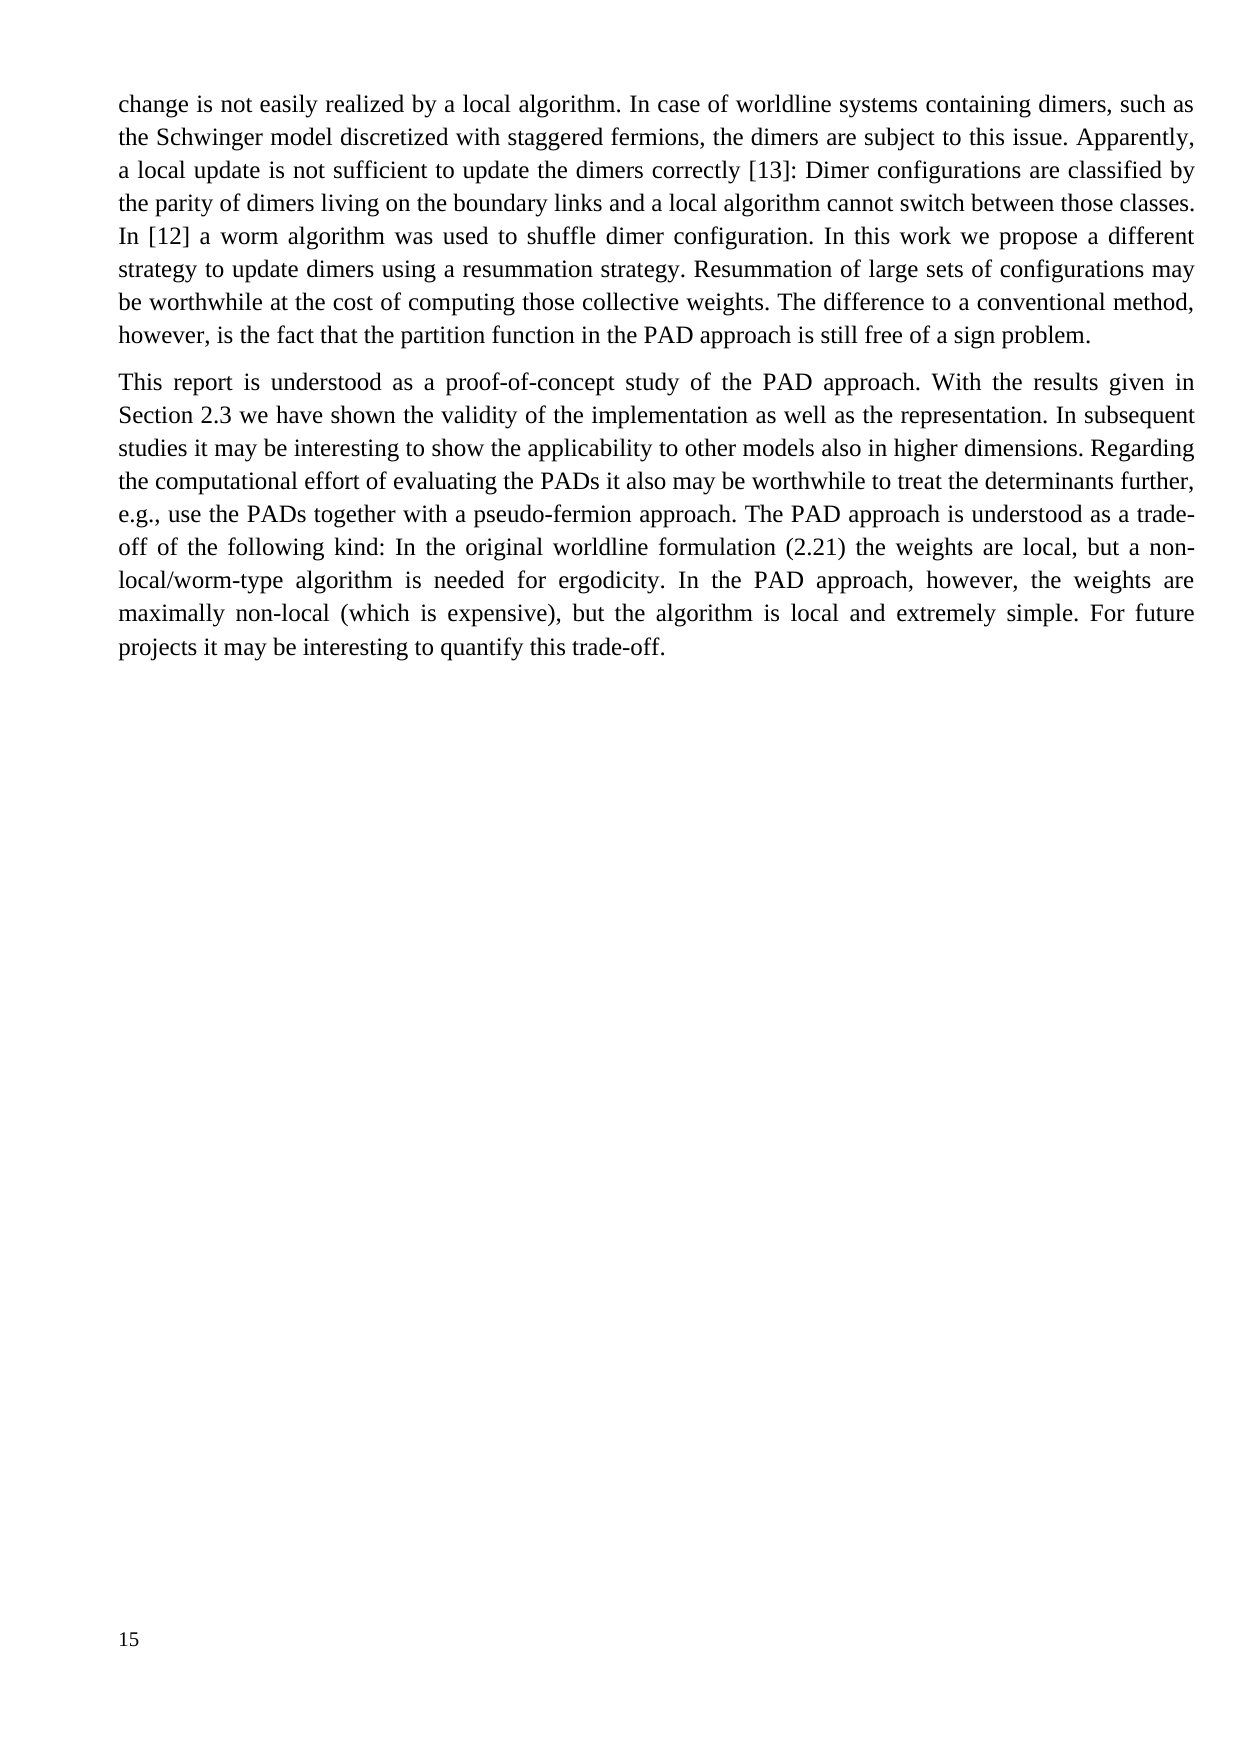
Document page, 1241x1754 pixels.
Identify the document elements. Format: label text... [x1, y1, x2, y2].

text change is not easily realized by a local algorithm. In case of worldline systems containing dimers, such as the Schwinger model discretized with staggered fermions, the dimers are subject to this issue. Apparently, a local update is not sufficient to update the dimers correctly [13]: Dimer configurations are classified by the parity of dimers living on the boundary links and a local algorithm cannot switch between those classes. In [12] a worm algorithm was used to shuffle dimer configuration. In this work we propose a different strategy to update dimers using a resummation strategy. Resummation of large sets of configurations may be worthwhile at the cost of computing those collective weights. The difference to a conventional method, however, is the fact that the partition function in the PAD approach is still free of a sign problem. [118, 89, 1196, 348]
text This report is understood as a proof-of-concept study of the PAD approach. With the results given in Section 2.3 we have shown the validity of the implementation as well as the representation. In subsequent studies it may be interesting to show the applicability to other models also in higher dimensions. Regarding the computational effort of evaluating the PADs it also may be worthwhile to treat the determinants further, e.g., use the PADs together with a pseudo-fermion approach. The PAD approach is understood as a trade-off of the following kind: In the original worldline formulation (2.21) the weights are local, but a non-local/worm-type algorithm is needed for ergodicity. In the PAD approach, however, the weights are maximally non-local (which is expensive), but the algorithm is local and extremely simple. For future projects it may be interesting to quantify this trade-off. [118, 367, 1196, 660]
